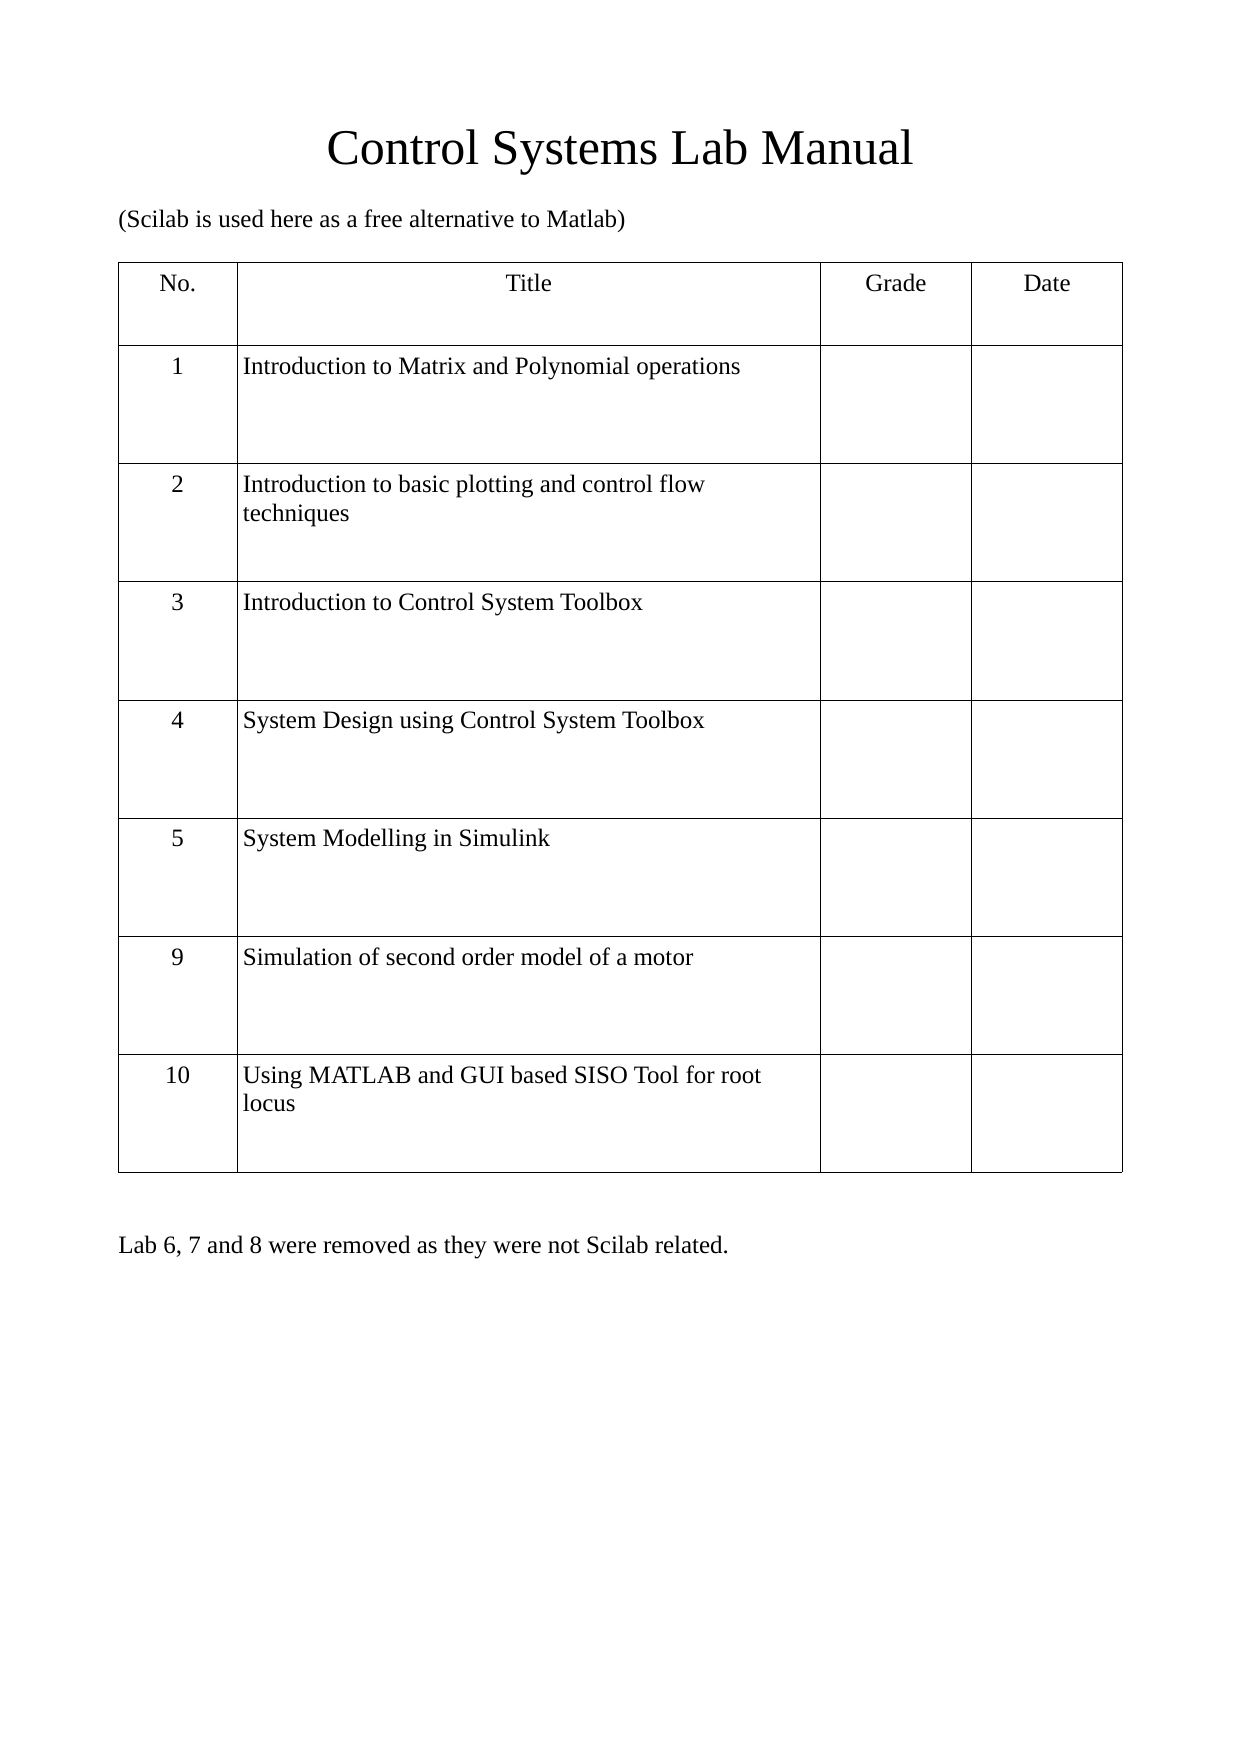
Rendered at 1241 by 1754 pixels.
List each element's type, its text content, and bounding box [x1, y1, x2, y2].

table_cell System Modelling in Simulink [238, 819, 820, 936]
table_header Date [972, 263, 1122, 345]
table_cell [821, 464, 971, 581]
table_cell [972, 582, 1122, 699]
table_cell 3 [119, 582, 237, 699]
table_cell [821, 701, 971, 818]
table_cell [972, 937, 1122, 1054]
table_header Title [238, 263, 820, 345]
table_cell [972, 464, 1122, 581]
text (Scilab is used here as a free alternative to Matlab) [118, 204, 1122, 233]
table_cell [821, 1055, 971, 1172]
table_cell Using MATLAB and GUI based SISO Tool for root locus [238, 1055, 820, 1172]
table_header No. [119, 263, 237, 345]
table_cell 9 [119, 937, 237, 1054]
table_cell 4 [119, 701, 237, 818]
table_cell 2 [119, 464, 237, 581]
table_cell 10 [119, 1055, 237, 1172]
table_cell [821, 819, 971, 936]
table_cell System Design using Control System Toolbox [238, 701, 820, 818]
table_cell [972, 819, 1122, 936]
table_cell [821, 346, 971, 463]
table_cell Introduction to Matrix and Polynomial operations [238, 346, 820, 463]
table_cell [972, 701, 1122, 818]
table_cell [821, 582, 971, 699]
table_cell 5 [119, 819, 237, 936]
table_cell [821, 937, 971, 1054]
table_cell [972, 1055, 1122, 1172]
text Lab 6, 7 and 8 were removed as they were not Scilab related. [118, 1230, 1122, 1258]
table_cell Introduction to Control System Toolbox [238, 582, 820, 699]
text Control Systems Lab Manual [118, 118, 1122, 176]
table_cell [972, 346, 1122, 463]
table_cell 1 [119, 346, 237, 463]
table_cell Introduction to basic plotting and control flow techniques [238, 464, 820, 581]
table_cell Simulation of second order model of a motor [238, 937, 820, 1054]
table_header Grade [821, 263, 971, 345]
